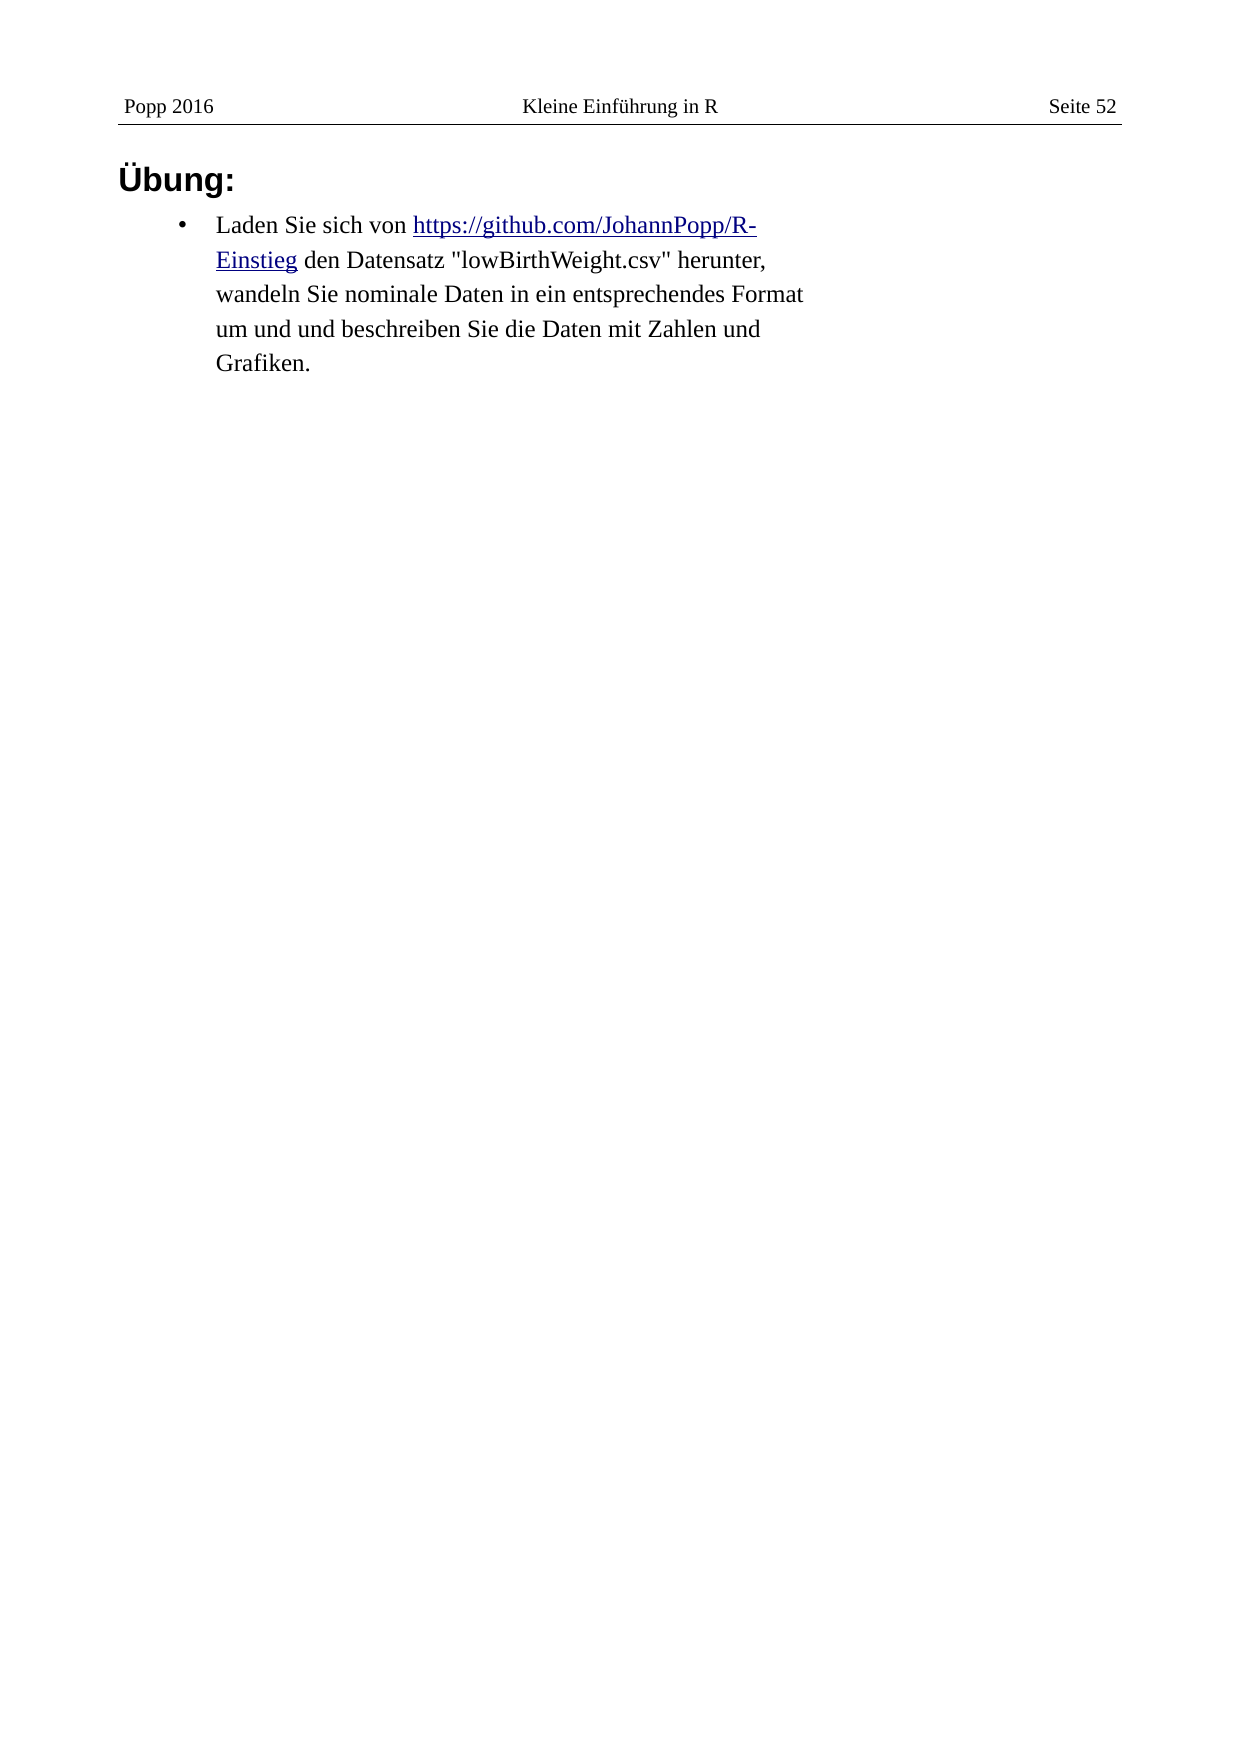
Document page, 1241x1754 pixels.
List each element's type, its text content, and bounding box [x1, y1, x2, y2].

table_header [855, 211, 1123, 392]
subtitle Übung: [118, 159, 1122, 198]
table_header Laden Sie sich von https://github.com/JohannPopp/R-Einstieg den Datensatz "lowBirthWeight.csv" herunter, wandeln Sie nominale Daten in ein entsprechendes Format um und und beschreiben Sie die Daten mit Zahlen und Grafiken. [141, 211, 855, 392]
